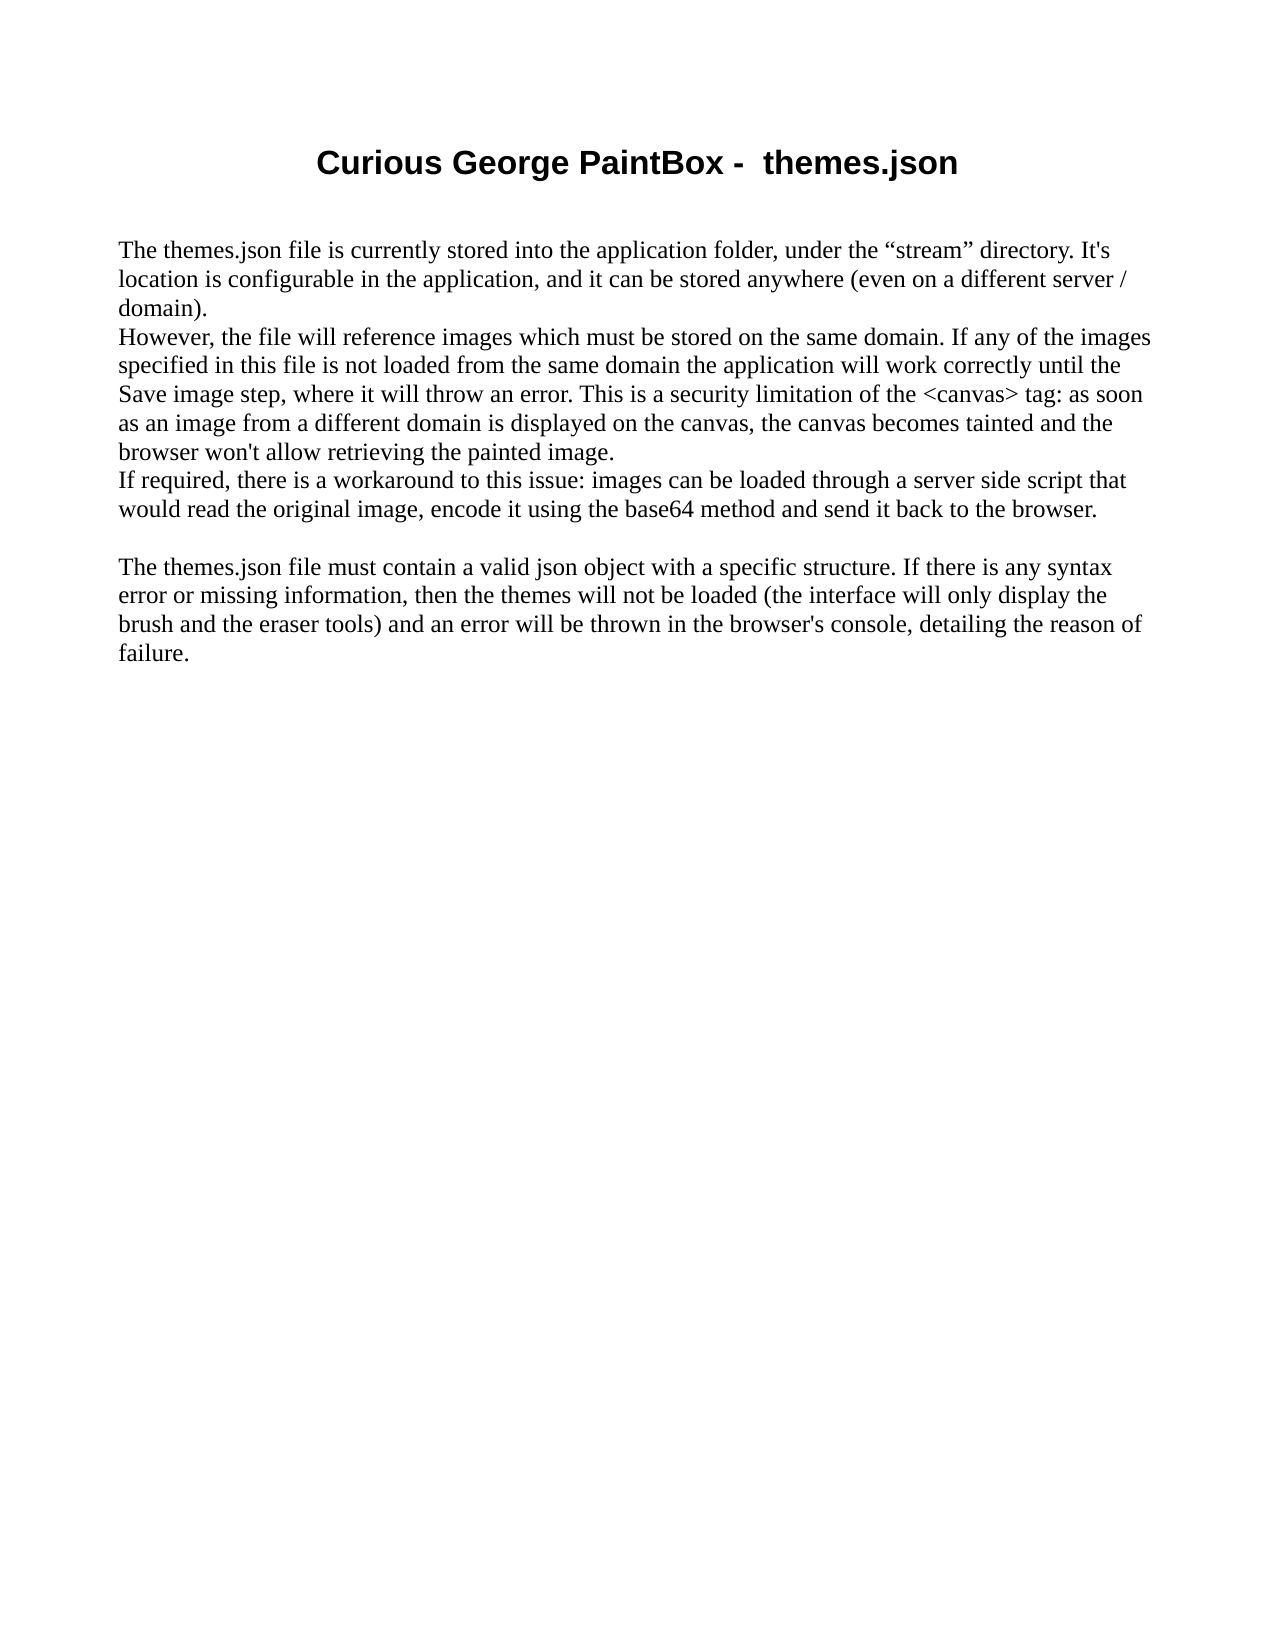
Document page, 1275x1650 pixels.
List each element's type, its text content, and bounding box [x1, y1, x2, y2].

subtitle Curious George PaintBox - themes.json [118, 143, 1157, 182]
text However, the file will reference images which must be stored on the same domain. If any of the images specified in this file is not loaded from the same domain the application will work correctly until the Save image step, where it will throw an error. This is a security limitation of the <canvas> tag: as soon as an image from a different domain is displayed on the canvas, the canvas becomes tainted and the browser won't allow retrieving the painted image. [118, 322, 1157, 466]
text The themes.json file is currently stored into the application folder, under the “stream” directory. It's location is configurable in the application, and it can be stored anywhere (even on a different server / domain). [118, 236, 1157, 322]
text If required, there is a workaround to this issue: images can be loaded through a server side script that would read the original image, encode it using the base64 method and send it back to the browser. [118, 466, 1157, 523]
text The themes.json file must contain a valid json object with a specific structure. If there is any syntax error or missing information, then the themes will not be loaded (the interface will only display the brush and the eraser tools) and an error will be thrown in the browser's console, detailing the reason of failure. [118, 552, 1157, 667]
